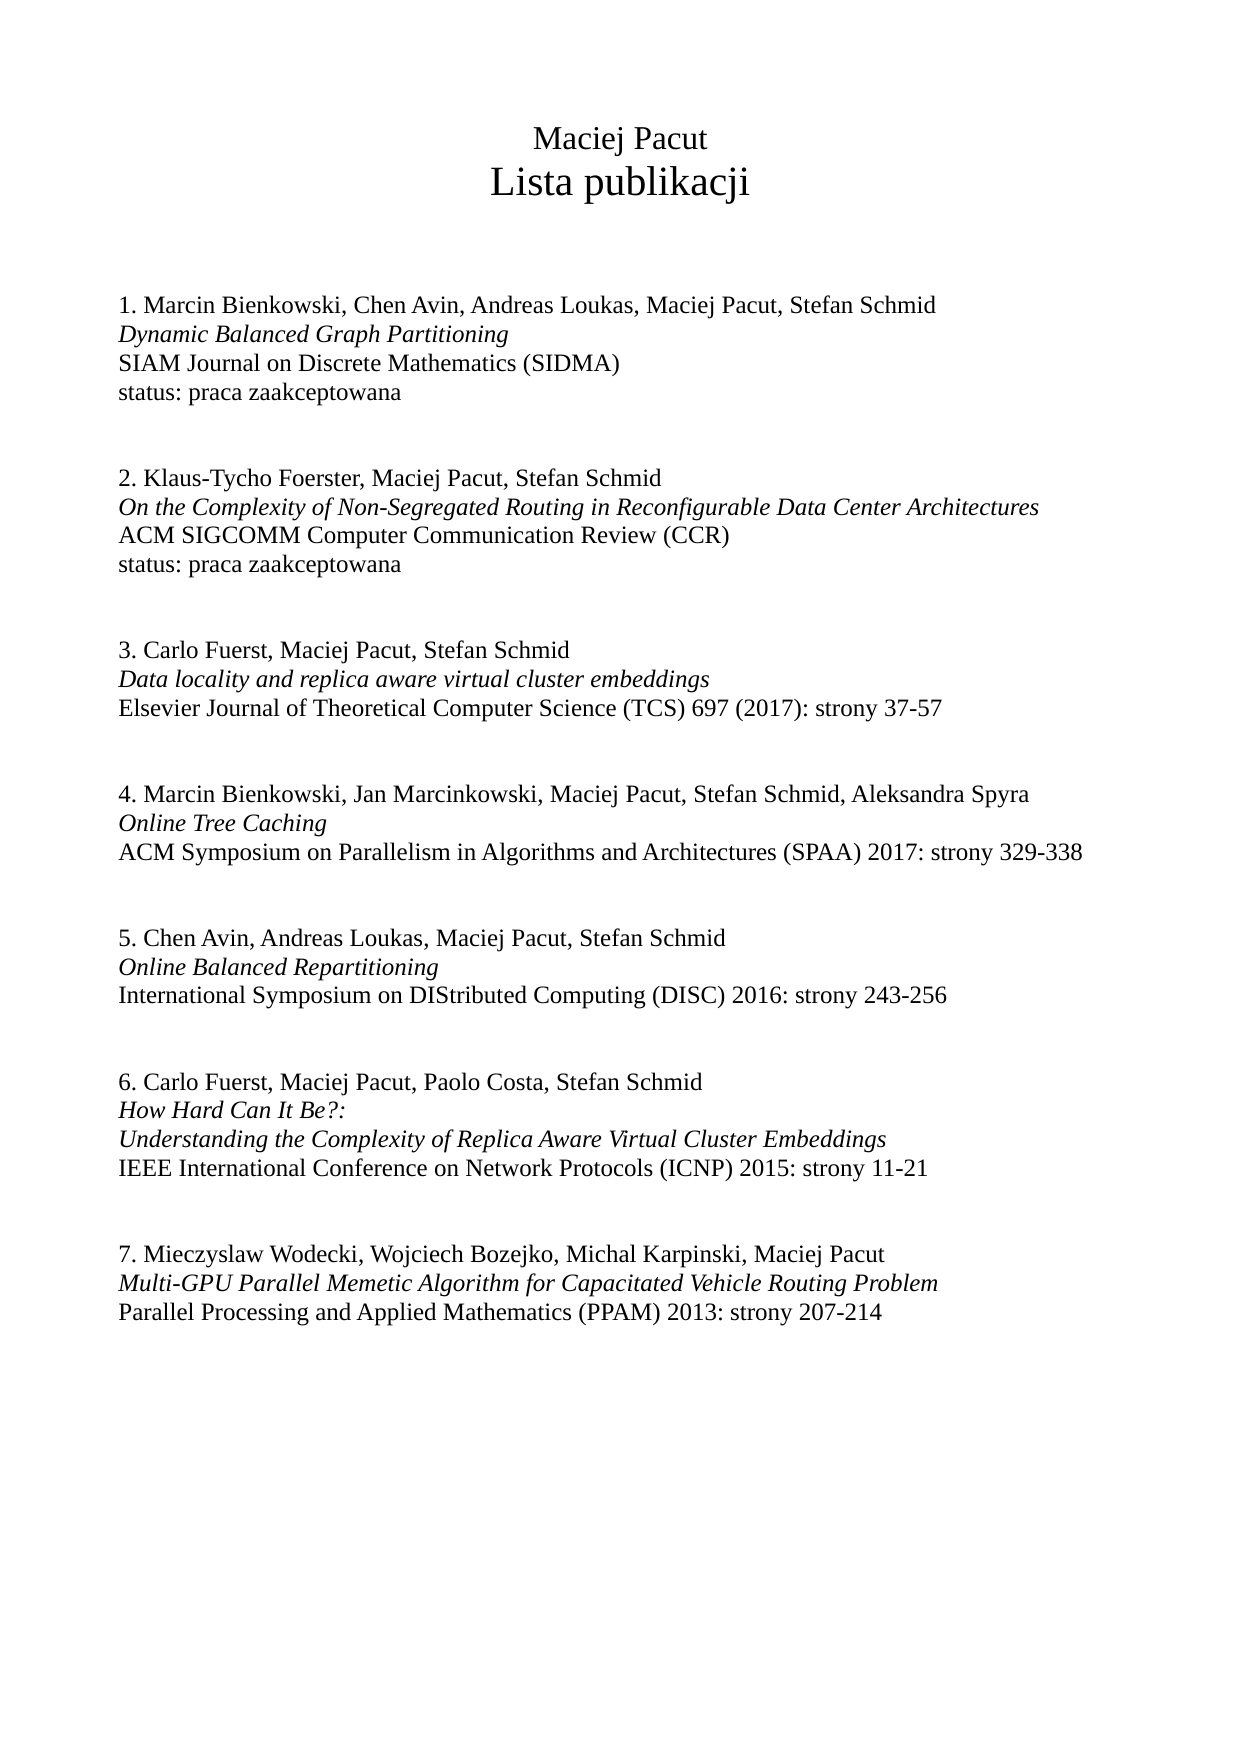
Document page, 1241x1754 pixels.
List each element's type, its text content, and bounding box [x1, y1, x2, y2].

text 4. Marcin Bienkowski, Jan Marcinkowski, Maciej Pacut, Stefan Schmid, Aleksandra Spyra [118, 779, 1122, 808]
text ACM SIGCOMM Computer Communication Review (CCR) [118, 521, 1122, 549]
text ACM Symposium on Parallelism in Algorithms and Architectures (SPAA) 2017: strony 329-338 [118, 837, 1122, 866]
text SIAM Journal on Discrete Mathematics (SIDMA) [118, 348, 1122, 377]
text Parallel Processing and Applied Mathematics (PPAM) 2013: strony 207-214 [118, 1297, 1122, 1326]
text Maciej Pacut [118, 118, 1122, 156]
text How Hard Can It Be?: [118, 1096, 1122, 1124]
text 5. Chen Avin, Andreas Loukas, Maciej Pacut, Stefan Schmid [118, 923, 1122, 952]
text Data locality and replica aware virtual cluster embeddings [118, 664, 1122, 693]
text Online Balanced Repartitioning [118, 952, 1122, 981]
text Online Tree Caching [118, 808, 1122, 837]
text International Symposium on DIStributed Computing (DISC) 2016: strony 243-256 [118, 981, 1122, 1009]
text Lista publikacji [118, 156, 1122, 204]
text Dynamic Balanced Graph Partitioning [118, 319, 1122, 348]
text status: praca zaakceptowana [118, 549, 1122, 578]
text 6. Carlo Fuerst, Maciej Pacut, Paolo Costa, Stefan Schmid [118, 1067, 1122, 1096]
text 3. Carlo Fuerst, Maciej Pacut, Stefan Schmid [118, 636, 1122, 664]
text 7. Mieczyslaw Wodecki, Wojciech Bozejko, Michal Karpinski, Maciej Pacut [118, 1239, 1122, 1268]
text 2. Klaus-Tycho Foerster, Maciej Pacut, Stefan Schmid [118, 463, 1122, 492]
text Multi-GPU Parallel Memetic Algorithm for Capacitated Vehicle Routing Problem [118, 1268, 1122, 1297]
text status: praca zaakceptowana [118, 377, 1122, 406]
text Elsevier Journal of Theoretical Computer Science (TCS) 697 (2017): strony 37-57 [118, 693, 1122, 722]
text IEEE International Conference on Network Protocols (ICNP) 2015: strony 11-21 [118, 1153, 1122, 1182]
text On the Complexity of Non-Segregated Routing in Reconfigurable Data Center Architectures [118, 492, 1122, 521]
text Understanding the Complexity of Replica Aware Virtual Cluster Embeddings [118, 1124, 1122, 1153]
text 1. Marcin Bienkowski, Chen Avin, Andreas Loukas, Maciej Pacut, Stefan Schmid [118, 291, 1122, 319]
